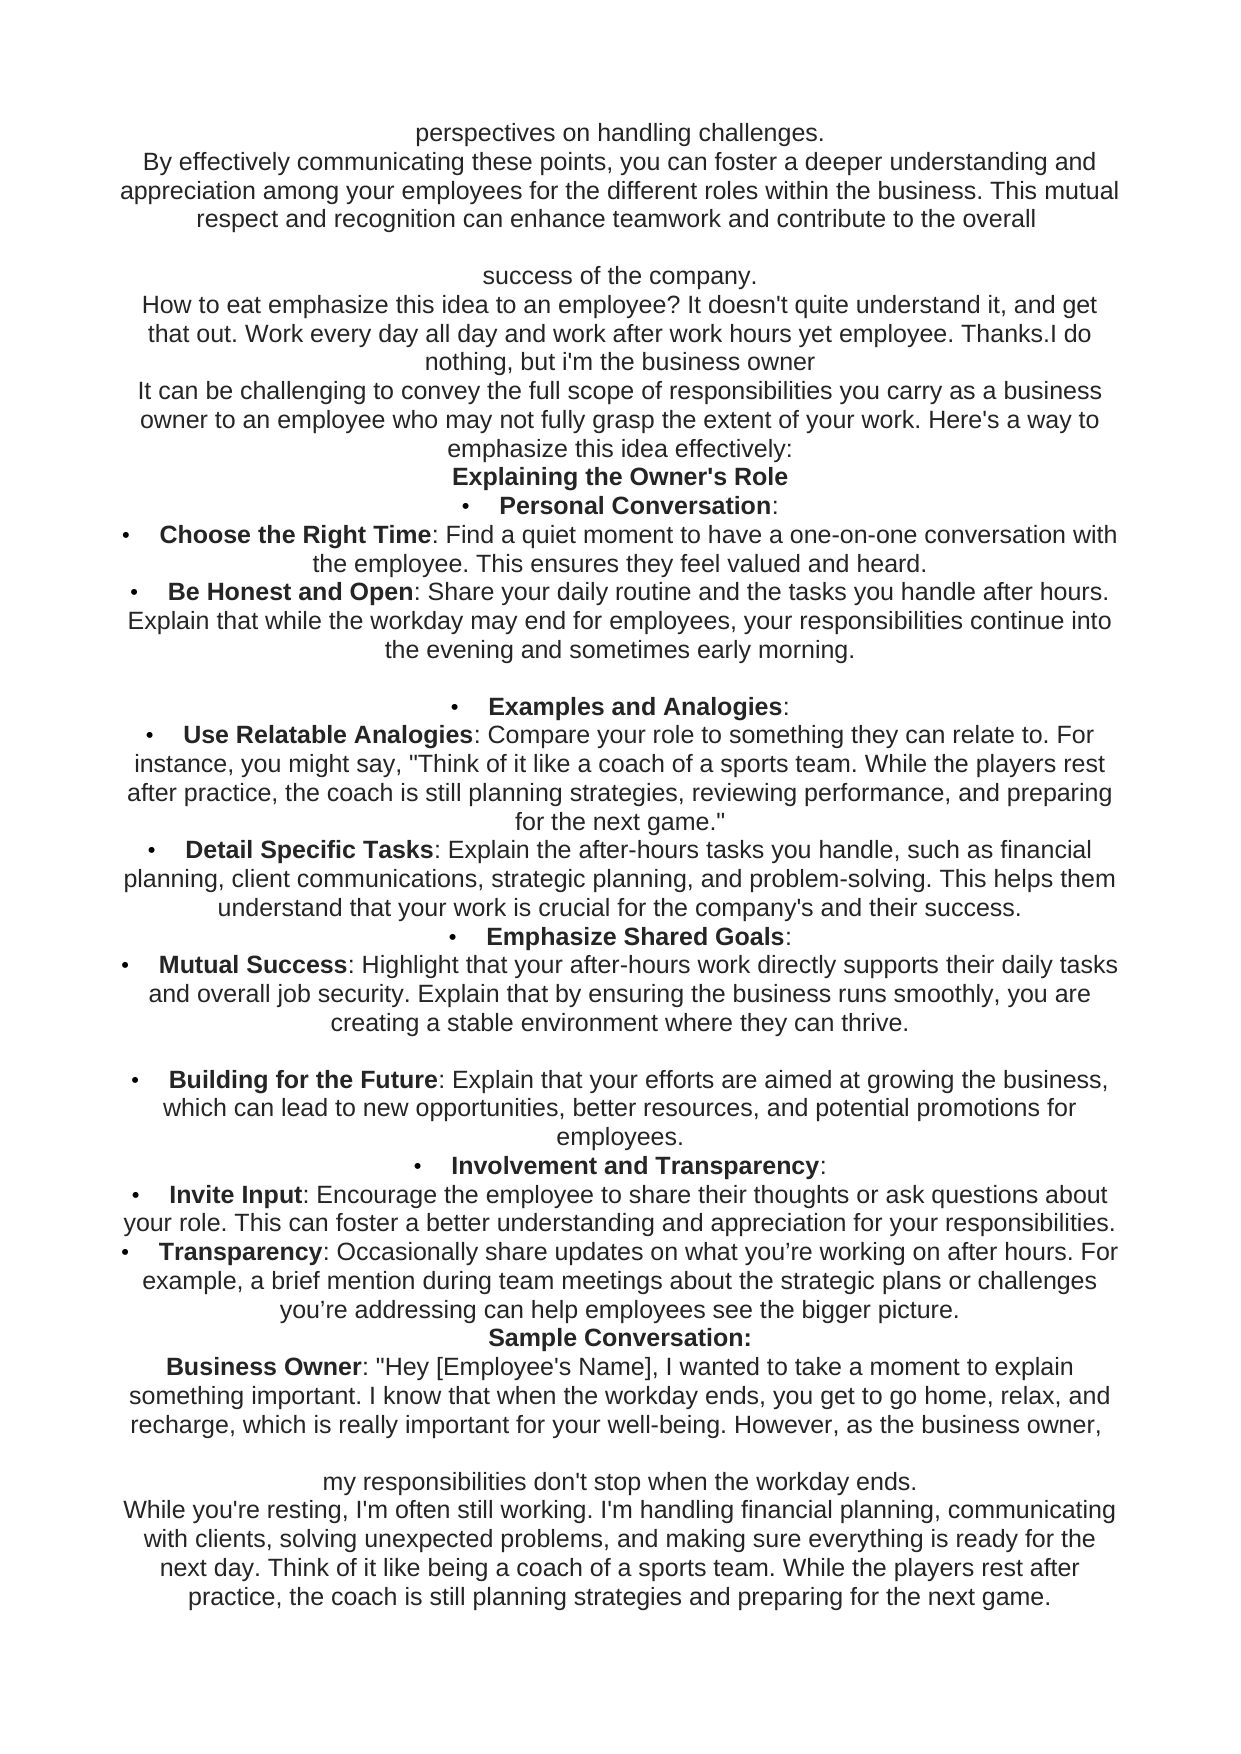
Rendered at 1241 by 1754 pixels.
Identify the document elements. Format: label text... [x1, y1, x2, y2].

text Business Owner: "Hey [Employee's Name], I wanted to take a moment to explain something important. I know that when the workday ends, you get to go home, relax, and recharge, which is really important for your well-being. However, as the business owner, [118, 1352, 1122, 1438]
list perspectives on handling challenges. [81, 118, 1122, 147]
list Examples and Analogies: [81, 692, 1122, 720]
list Use Relatable Analogies: Compare your role to something they can relate to. For instance, you might say, "Think of it like a coach of a sports team. While the players rest after practice, the coach is still planning strategies, reviewing performance, and preparing for the next game." [81, 720, 1122, 835]
text Explaining the Owner's Role [118, 462, 1122, 491]
text How to eat emphasize this idea to an employee? It doesn't quite understand it, and get that out. Work every day all day and work after work hours yet employee. Thanks.I do nothing, but i'm the business owner [118, 290, 1122, 376]
text success of the company. [118, 261, 1122, 290]
list Involvement and Transparency: [81, 1151, 1122, 1180]
text It can be challenging to convey the full scope of responsibilities you carry as a business owner to an employee who may not fully grasp the extent of your work. Here's a way to emphasize this idea effectively: [118, 376, 1122, 462]
list Personal Conversation: [81, 491, 1122, 520]
list Invite Input: Encourage the employee to share their thoughts or ask questions about your role. This can foster a better understanding and appreciation for your responsibilities. [81, 1180, 1122, 1237]
text While you're resting, I'm often still working. I'm handling financial planning, communicating with clients, solving unexpected problems, and making sure everything is ready for the next day. Think of it like being a coach of a sports team. While the players rest after practice, the coach is still planning strategies and preparing for the next game. [118, 1495, 1122, 1610]
list Transparency: Occasionally share updates on what you’re working on after hours. For example, a brief mention during team meetings about the strategic plans or challenges you’re addressing can help employees see the bigger picture. [81, 1237, 1122, 1323]
text Sample Conversation: [118, 1323, 1122, 1352]
list Building for the Future: Explain that your efforts are aimed at growing the business, which can lead to new opportunities, better resources, and potential promotions for employees. [81, 1065, 1122, 1151]
text By effectively communicating these points, you can foster a deeper understanding and appreciation among your employees for the different roles within the business. This mutual respect and recognition can enhance teamwork and contribute to the overall [118, 147, 1122, 233]
list Detail Specific Tasks: Explain the after-hours tasks you handle, such as financial planning, client communications, strategic planning, and problem-solving. This helps them understand that your work is crucial for the company's and their success. [81, 835, 1122, 922]
text my responsibilities don't stop when the workday ends. [118, 1466, 1122, 1495]
list Choose the Right Time: Find a quiet moment to have a one-on-one conversation with the employee. This ensures they feel valued and heard. [81, 520, 1122, 577]
list Emphasize Shared Goals: [81, 922, 1122, 950]
list Be Honest and Open: Share your daily routine and the tasks you handle after hours. Explain that while the workday may end for employees, your responsibilities continue into the evening and sometimes early morning. [81, 577, 1122, 664]
list Mutual Success: Highlight that your after-hours work directly supports their daily tasks and overall job security. Explain that by ensuring the business runs smoothly, you are creating a stable environment where they can thrive. [81, 950, 1122, 1037]
